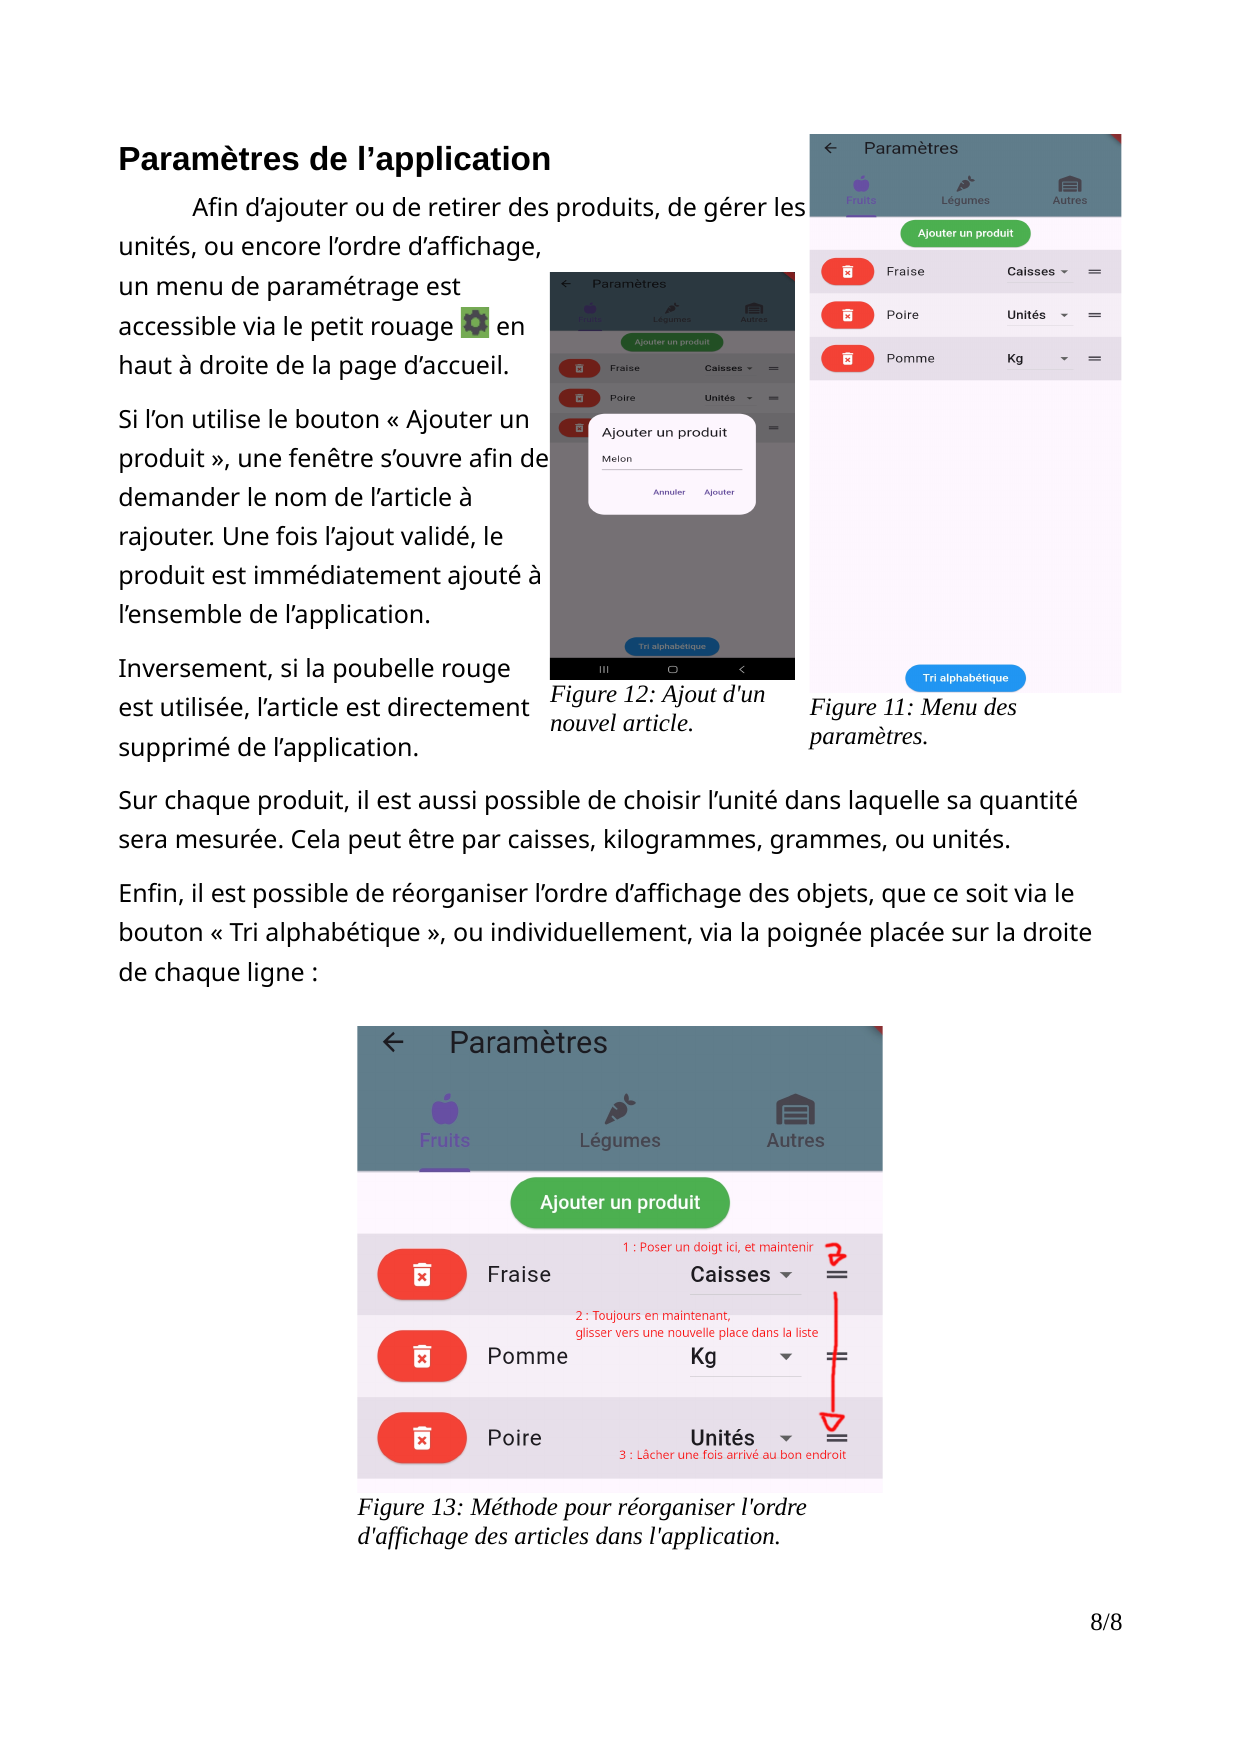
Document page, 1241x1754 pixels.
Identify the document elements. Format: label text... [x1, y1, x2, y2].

picture [809, 134, 1122, 693]
text Enfin, il est possible de réorganiser l’ordre d’affichage des objets, que ce soit via le bouton « Tri alphabétique », ou individuellement, via la poignée placée sur la droite de chaque ligne : [118, 876, 1122, 988]
subtitle [809, 122, 1122, 134]
picture [357, 1026, 883, 1493]
text Figure 12: Ajout d'un nouvel article. [550, 680, 795, 737]
picture [460, 307, 490, 338]
text Si l’on utilise le bouton « Ajouter un produit », une fenêtre s’ouvre afin de demander le nom de l’article à rajouter. Une fois l’ajout validé, le produit est immédiatement ajouté à l’ensemble de l’application. [118, 401, 549, 631]
text Sur chaque produit, il est aussi possible de choisir l’unité dans laquelle sa quantité sera mesurée. Cela peut être par caisses, kilogrammes, grammes, ou unités. [118, 783, 1122, 856]
text Figure 13: Méthode pour réorganiser l'ordre d'affichage des articles dans l'application. [357, 1493, 883, 1550]
text Afin d’ajouter ou de retirer des produits, de gérer les unités, ou encore l’ordre d’affichage, un menu de paramétrage est accessible via le petit rouage en haut à droite de la page d’accueil. [118, 190, 809, 382]
picture [549, 272, 795, 680]
text Figure 11: Menu des paramètres. [809, 693, 1122, 750]
subtitle Paramètres de l’application [118, 139, 809, 177]
text Inversement, si la poubelle rouge est utilisée, l’article est directement supprimé de l’application. [118, 651, 1122, 763]
